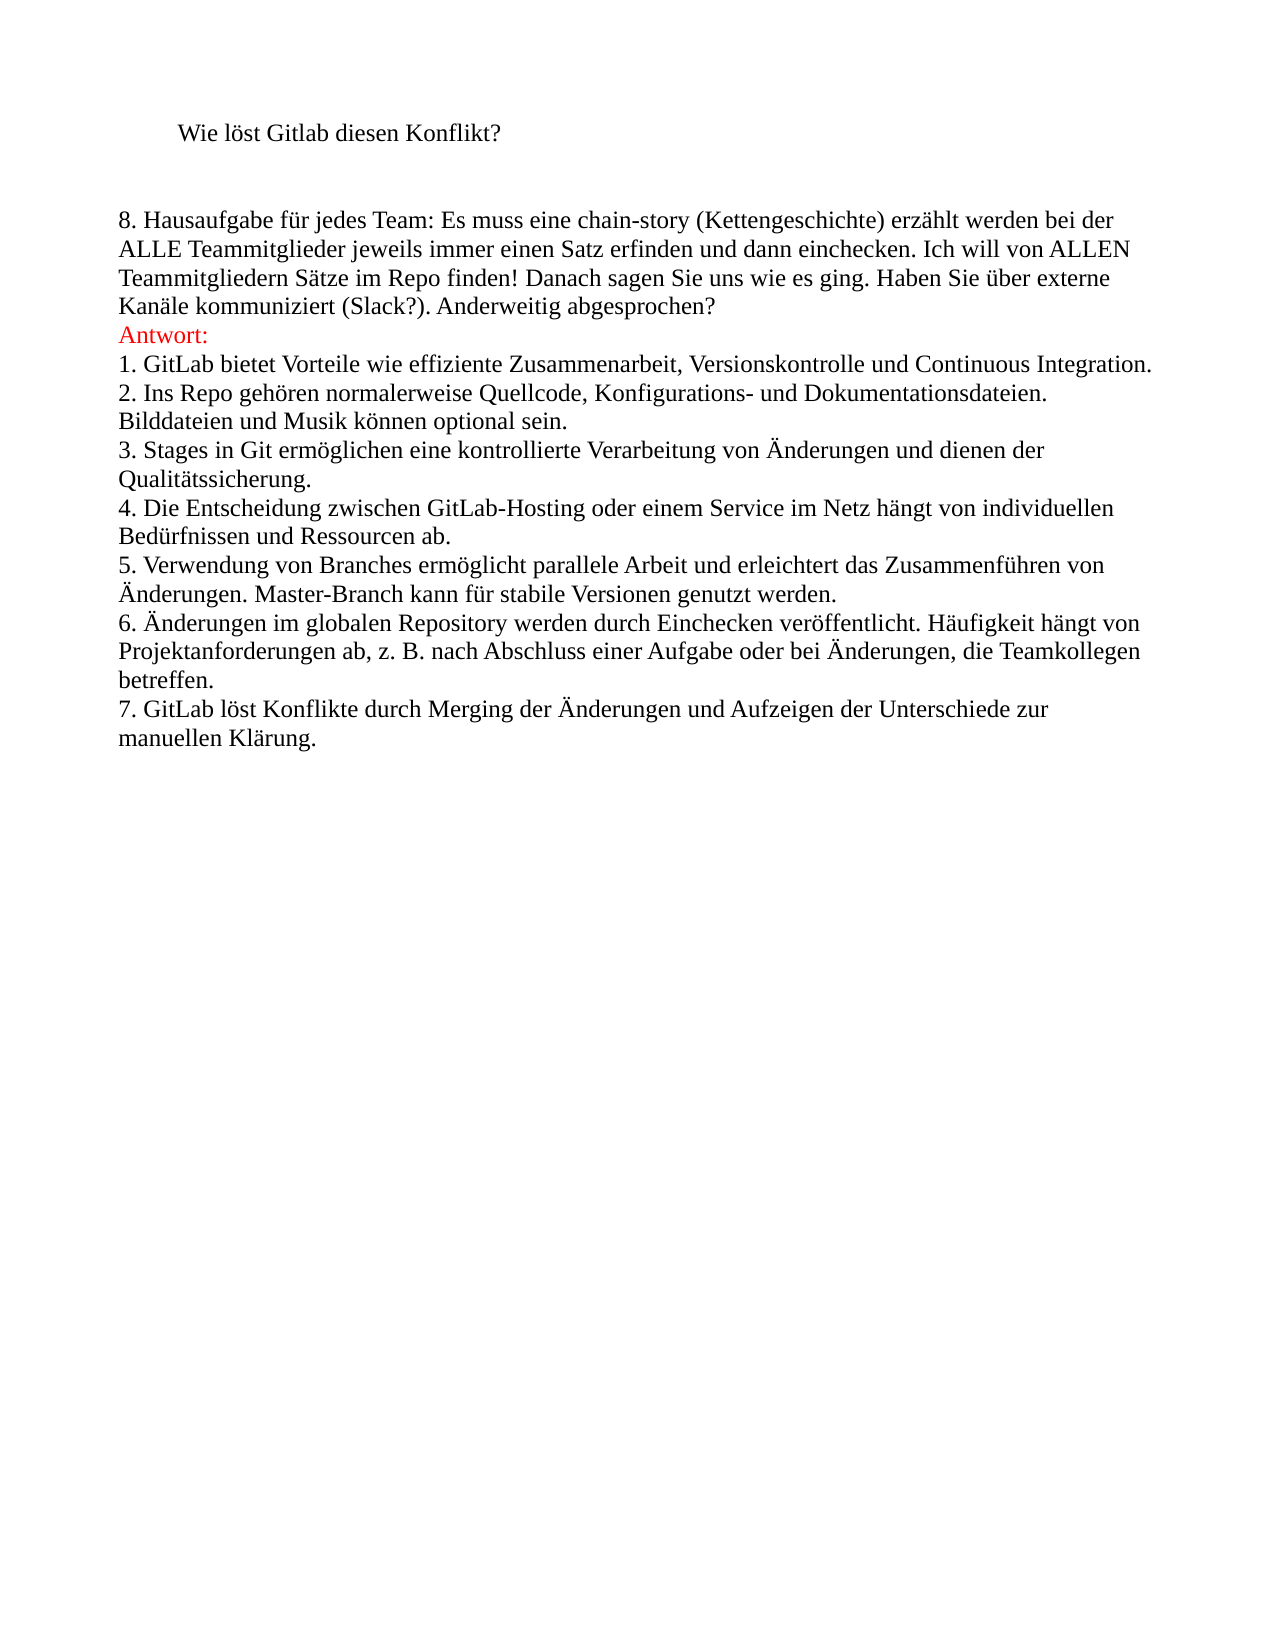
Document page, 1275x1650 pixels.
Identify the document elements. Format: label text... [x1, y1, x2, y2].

text 3. Stages in Git ermöglichen eine kontrollierte Verarbeitung von Änderungen und dienen der Qualitätssicherung. [118, 435, 1157, 493]
text 4. Die Entscheidung zwischen GitLab-Hosting oder einem Service im Netz hängt von individuellen Bedürfnissen und Ressourcen ab. [118, 493, 1157, 550]
text 2. Ins Repo gehören normalerweise Quellcode, Konfigurations- und Dokumentationsdateien. Bilddateien und Musik können optional sein. [118, 378, 1157, 435]
text Antwort: [118, 320, 1157, 349]
text 7. GitLab löst Konflikte durch Merging der Änderungen und Aufzeigen der Unterschiede zur manuellen Klärung. [118, 694, 1157, 751]
text Wie löst Gitlab diesen Konflikt? [177, 118, 1098, 147]
text 5. Verwendung von Branches ermöglicht parallele Arbeit und erleichtert das Zusammenführen von Änderungen. Master-Branch kann für stabile Versionen genutzt werden. [118, 550, 1157, 608]
text 1. GitLab bietet Vorteile wie effiziente Zusammenarbeit, Versionskontrolle und Continuous Integration. [118, 349, 1157, 378]
text 8. Hausaufgabe für jedes Team: Es muss eine chain-story (Kettengeschichte) erzählt werden bei der ALLE Teammitglieder jeweils immer einen Satz erfinden und dann einchecken. Ich will von ALLEN Teammitgliedern Sätze im Repo finden! Danach sagen Sie uns wie es ging. Haben Sie über externe Kanäle kommuniziert (Slack?). Anderweitig abgesprochen? [118, 205, 1157, 320]
text 6. Änderungen im globalen Repository werden durch Einchecken veröffentlicht. Häufigkeit hängt von Projektanforderungen ab, z. B. nach Abschluss einer Aufgabe oder bei Änderungen, die Teamkollegen betreffen. [118, 608, 1157, 694]
